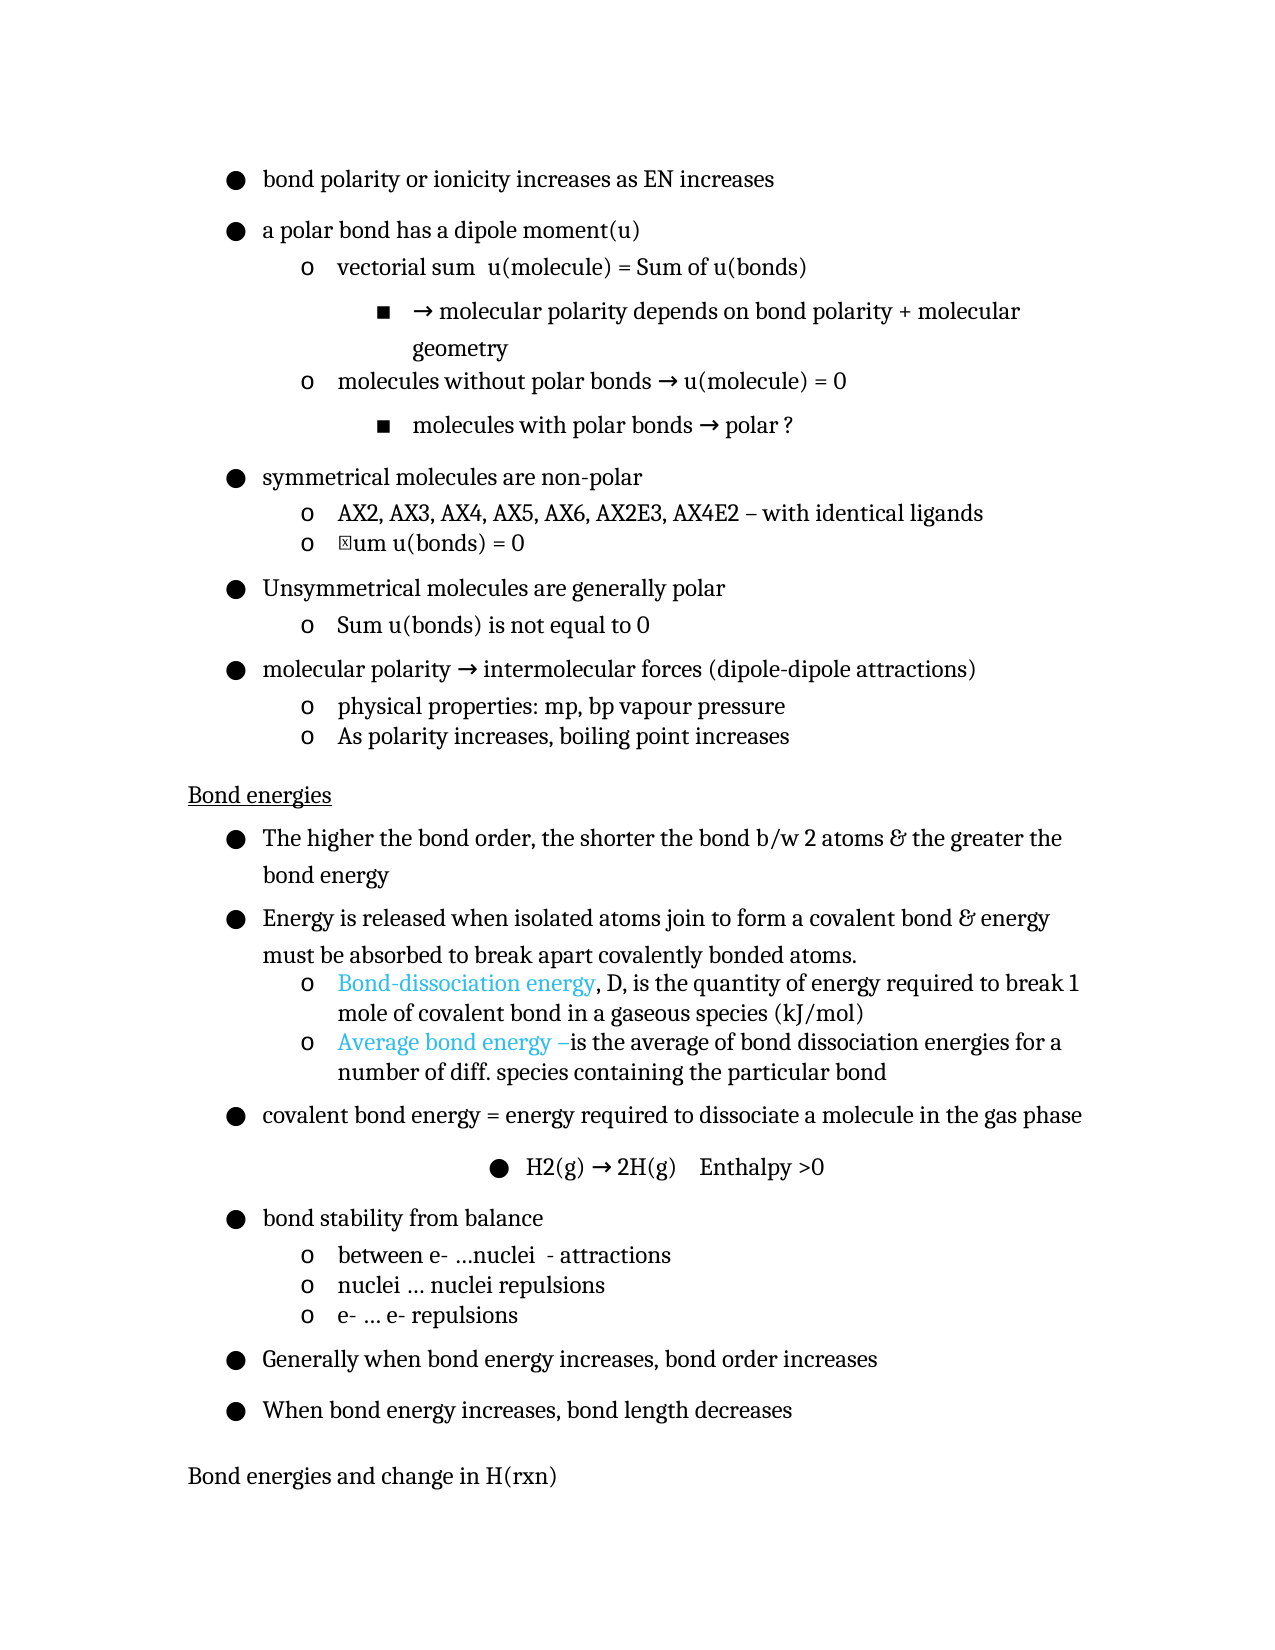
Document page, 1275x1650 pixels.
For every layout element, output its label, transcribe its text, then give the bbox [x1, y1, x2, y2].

list between e- …nuclei - attractions [300, 1241, 1087, 1271]
list molecules without polar bonds → u(molecule) = 0 [300, 362, 1087, 397]
list AX2, AX3, AX4, AX5, AX6, AX2E3, AX4E2 – with identical ligands [300, 499, 1087, 529]
list physical properties: mp, bp vapour pressure [300, 692, 1087, 722]
list e- … e- repulsions [300, 1301, 1087, 1331]
list Sum u(bonds) is not equal to 0 [300, 611, 1087, 641]
list Average bond energy –is the average of bond dissociation energies for a number of diff. species containing the particular bond [300, 1028, 1087, 1087]
list molecular polarity → intermolecular forces (dipole-dipole attractions) [225, 641, 1087, 692]
list vectorial sum u(molecule) = Sum of u(bonds) [300, 252, 1087, 282]
list a polar bond has a dipole moment(u) [225, 201, 1087, 252]
list When bond energy increases, bond length decreases [225, 1382, 1087, 1433]
list The higher the bond order, the shorter the bond b/w 2 atoms & the greater the bond energy [225, 809, 1087, 889]
list Generally when bond energy increases, bond order increases [225, 1331, 1087, 1382]
list H2(g) → 2H(g) Enthalpy >0 [225, 1138, 1087, 1189]
list → molecular polarity depends on bond polarity + molecular geometry [375, 282, 1087, 362]
list covalent bond energy = energy required to dissociate a molecule in the gas phase [225, 1087, 1087, 1138]
list Unsymmetrical molecules are generally polar [225, 559, 1087, 611]
text Bond energies [187, 781, 1087, 809]
list bond stability from balance [225, 1189, 1087, 1241]
list symmetrical molecules are non-polar [225, 448, 1087, 499]
text Bond energies and change in H(rxn) [187, 1462, 1087, 1491]
list As polarity increases, boiling point increases [300, 722, 1087, 752]
list molecules with polar bonds → polar ? [375, 397, 1087, 448]
list um u(bonds) = 0 [300, 529, 1087, 559]
list nuclei … nuclei repulsions [300, 1271, 1087, 1301]
list Energy is released when isolated atoms join to form a covalent bond & energy must be absorbed to break apart covalently bonded atoms. [225, 889, 1087, 969]
list bond polarity or ionicity increases as EN increases [225, 150, 1087, 201]
list Bond-dissociation energy, D, is the quantity of energy required to break 1 mole of covalent bond in a gaseous species (kJ/mol) [300, 969, 1087, 1028]
